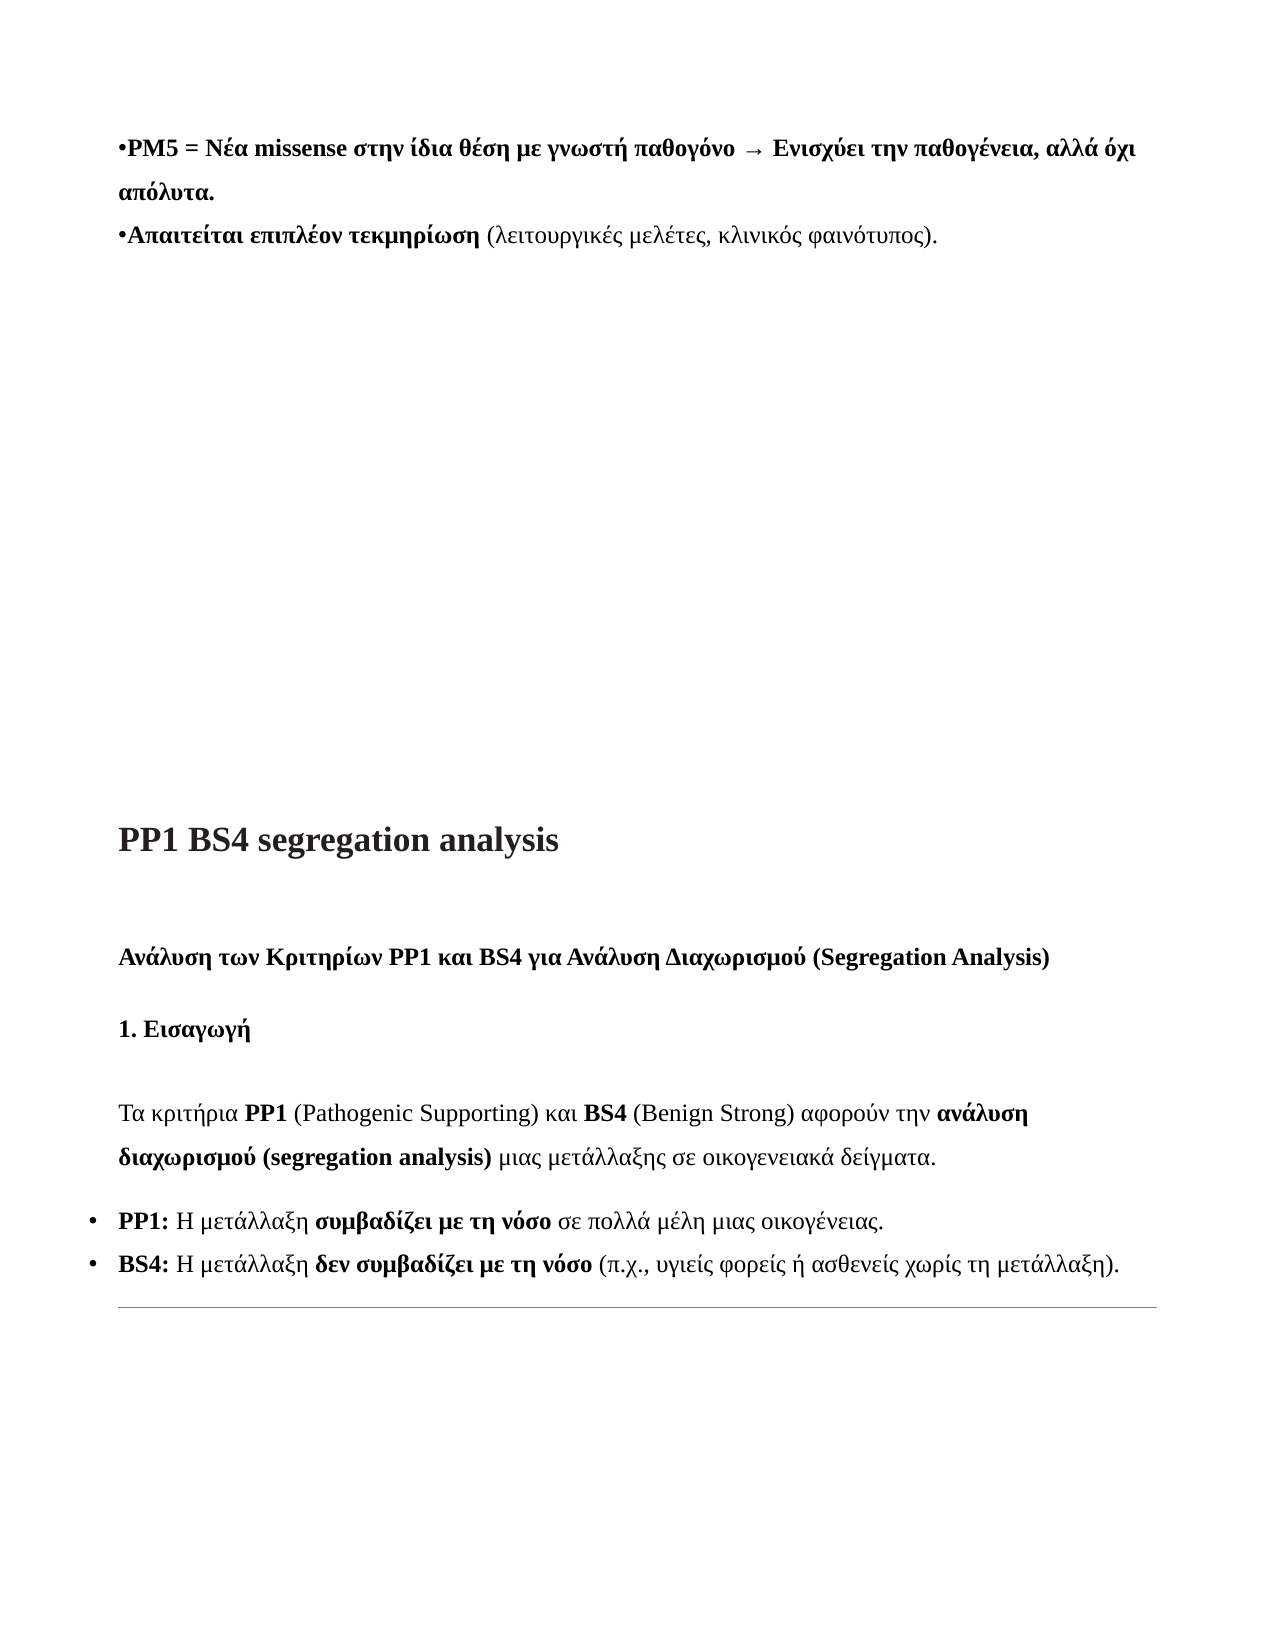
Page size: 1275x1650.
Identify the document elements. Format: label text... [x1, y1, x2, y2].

list PP1: Η μετάλλαξη συμβαδίζει με τη νόσο σε πολλά μέλη μιας οικογένειας. [118, 1191, 1157, 1234]
list Απαιτείται επιπλέον τεκμηρίωση (λειτουργικές μελέτες, κλινικός φαινότυπος). [118, 206, 1157, 249]
text Τα κριτήρια PP1 (Pathogenic Supporting) και BS4 (Benign Strong) αφορούν την ανάλυση διαχωρισμού (segregation analysis) μιας μετάλλαξης σε οικογενειακά δείγματα. [118, 1083, 1157, 1171]
list PM5 = Νέα missense στην ίδια θέση με γνωστή παθογόνο → Ενισχύει την παθογένεια, αλλά όχι απόλυτα. [118, 118, 1157, 206]
subtitle Ανάλυση των Κριτηρίων PP1 και BS4 για Ανάλυση Διαχωρισμού (Segregation Analysis) [118, 927, 1157, 971]
text PP1 BS4 segregation analysis [118, 818, 1157, 859]
list BS4: Η μετάλλαξη δεν συμβαδίζει με τη νόσο (π.χ., υγιείς φορείς ή ασθενείς χωρίς τη μετάλλαξη). [118, 1234, 1157, 1278]
subtitle 1. Εισαγωγή [118, 999, 1157, 1042]
